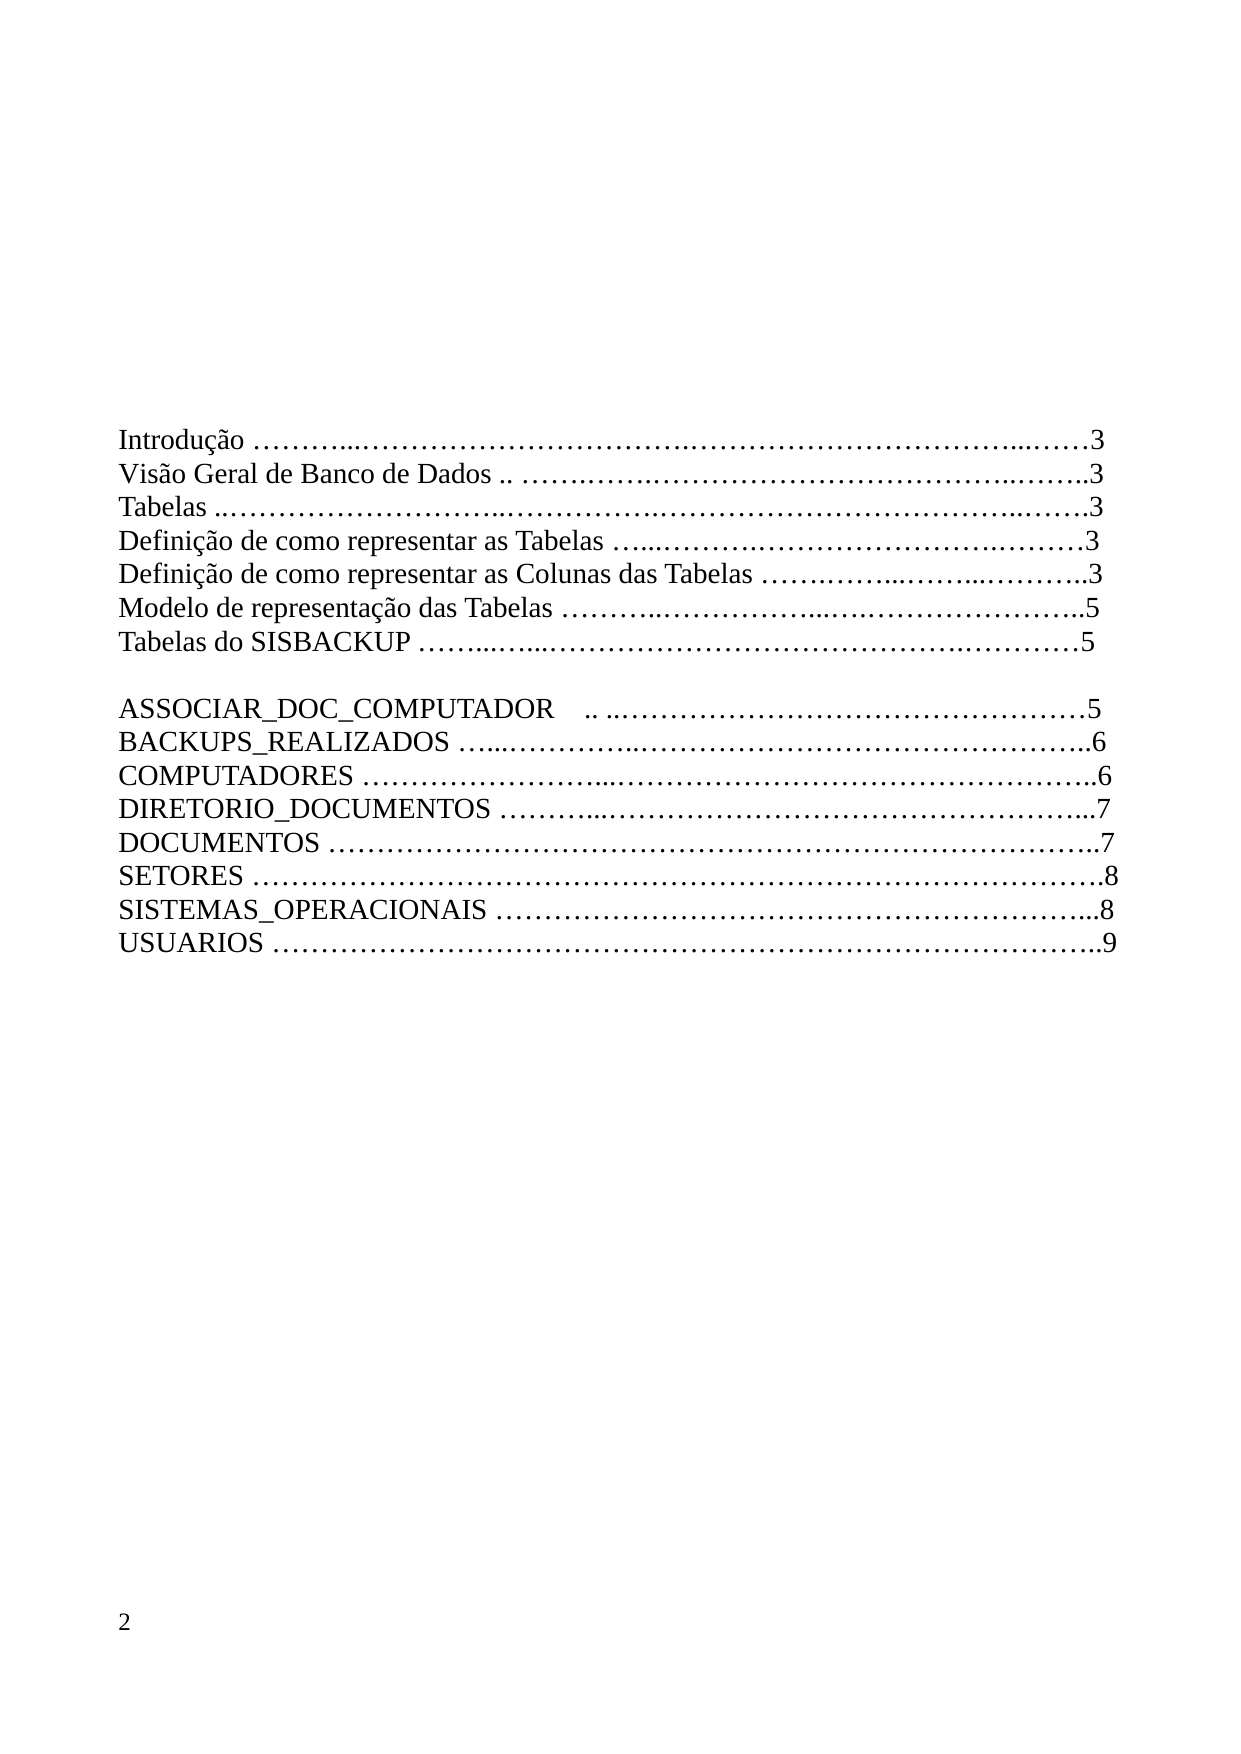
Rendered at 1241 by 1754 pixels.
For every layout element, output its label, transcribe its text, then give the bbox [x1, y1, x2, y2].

text DOCUMENTOS ……………………………………………………………………..7 [118, 825, 1123, 858]
text Definição de como representar as Tabelas …...……….…………………….………3 [118, 523, 1123, 557]
text Introdução ………...…………………………….……………………………...……3 [118, 422, 1123, 456]
text SETORES …………………………………………………………………………….8 [118, 858, 1123, 892]
text Definição de como representar as Colunas das Tabelas …….……...……...………..3 [118, 557, 1123, 590]
text DIRETORIO_DOCUMENTOS ………...…………………………………………...7 [118, 791, 1123, 825]
text USUARIOS …………………………………………………………………………..9 [118, 926, 1123, 959]
text COMPUTADORES ……………………...…………………………………………..6 [118, 758, 1123, 791]
text Visão Geral de Banco de Dados .. …….…….………………………………..……..3 [118, 456, 1123, 489]
text Modelo de representação das Tabelas ………..……………...….…………………..5 [118, 590, 1123, 624]
text BACKUPS_REALIZADOS …...…………..………………………………………..6 [118, 724, 1123, 758]
text ASSOCIAR_DOC_COMPUTADOR .. ..…………………………………………5 [118, 691, 1123, 724]
text SISTEMAS_OPERACIONAIS ……………………………………………………...8 [118, 892, 1123, 926]
text Tabelas ..………………………..…………….………………………………..…….3 [118, 489, 1123, 523]
text Tabelas do SISBACKUP ……...…...…………………………………….…………5 [118, 624, 1123, 657]
